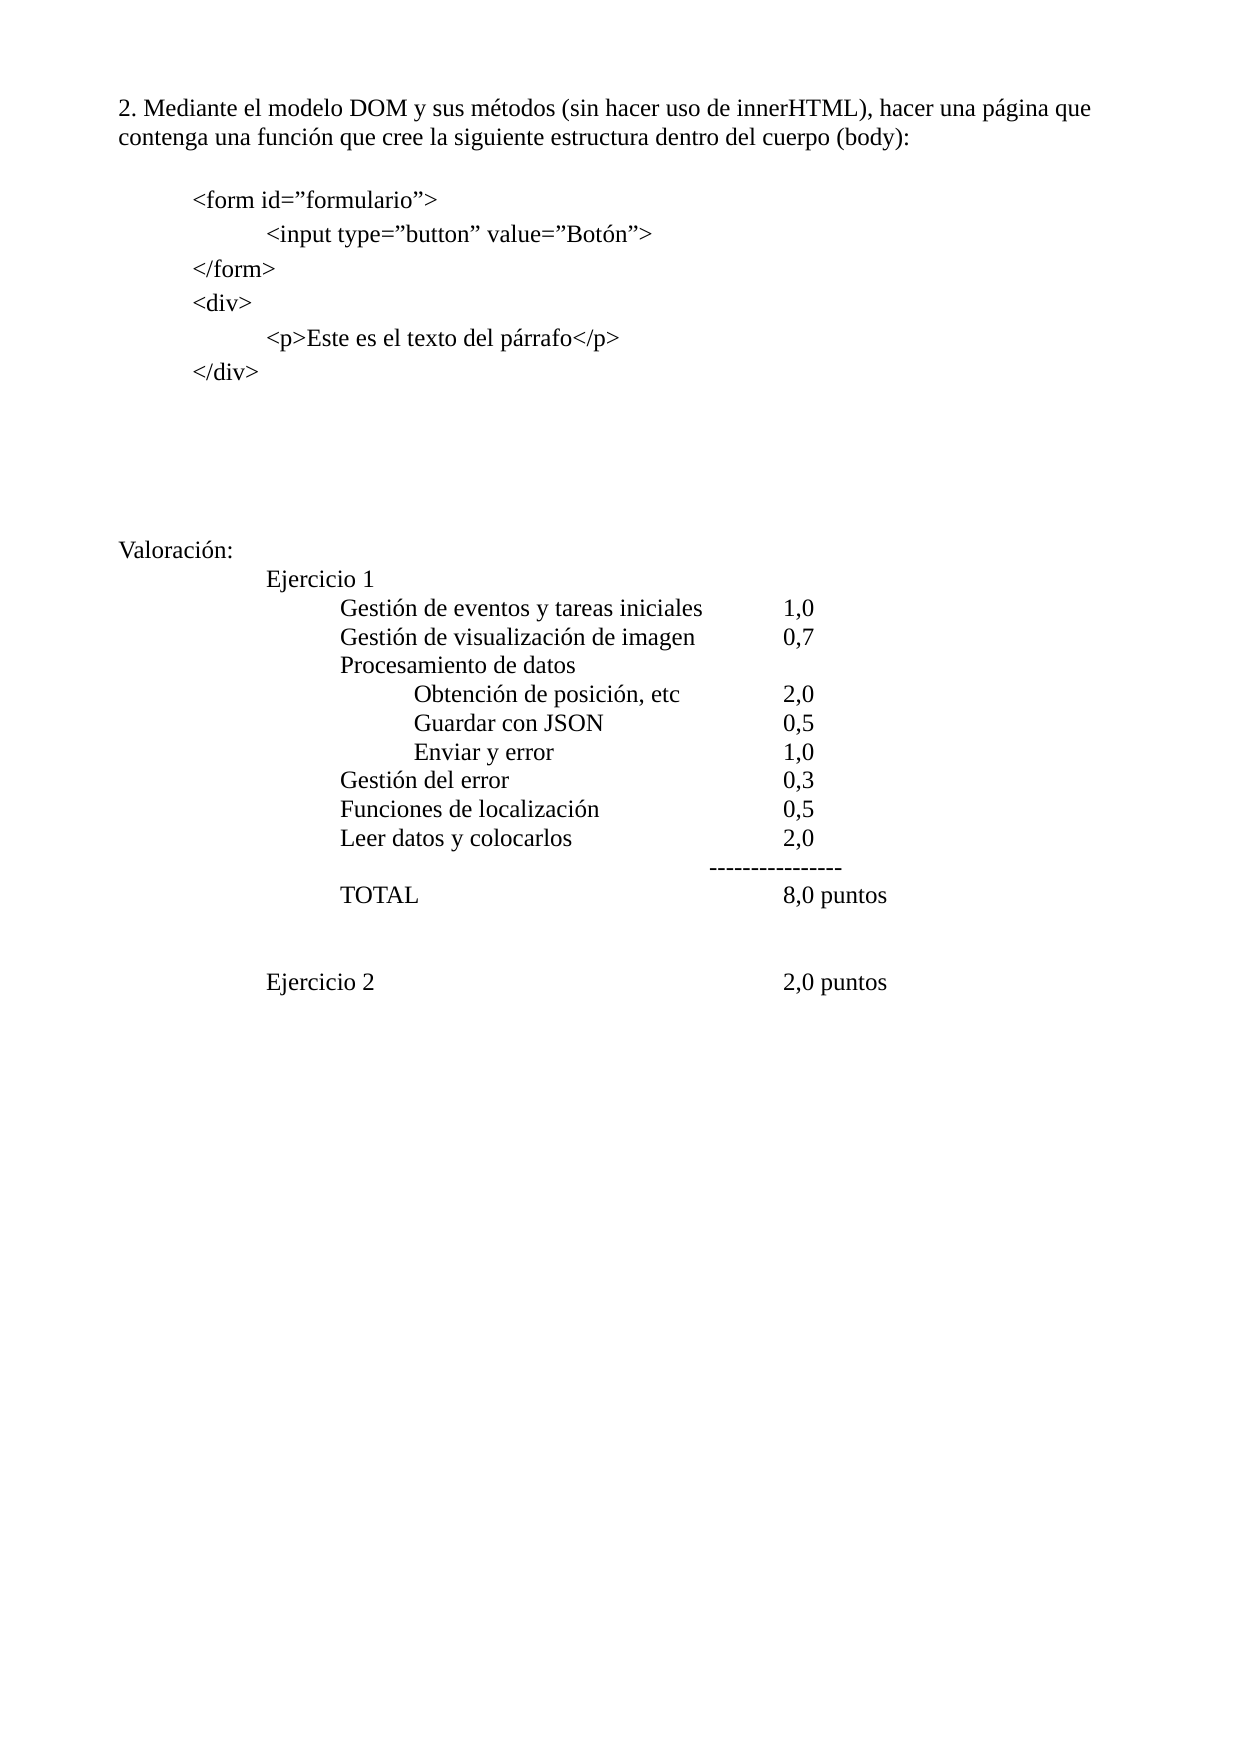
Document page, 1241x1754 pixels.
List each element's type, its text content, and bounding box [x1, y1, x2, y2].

text TOTAL 8,0 puntos [118, 880, 1122, 909]
text Procesamiento de datos [118, 650, 1122, 679]
text Ejercicio 2 2,0 puntos [118, 967, 1122, 995]
text Obtención de posición, etc 2,0 [118, 679, 1122, 708]
text </form> [118, 254, 1122, 282]
text Guardar con JSON 0,5 [118, 708, 1122, 737]
text <input type=”button” value=”Botón”> [118, 219, 1122, 248]
text Leer datos y colocarlos 2,0 [118, 823, 1122, 852]
text <form id=”formulario”> [118, 185, 1122, 213]
text Funciones de localización 0,5 [118, 794, 1122, 823]
text Gestión de eventos y tareas iniciales 1,0 [118, 593, 1122, 622]
text <p>Este es el texto del párrafo</p> [118, 323, 1122, 351]
text Valoración: [118, 535, 1122, 564]
text Gestión del error 0,3 [118, 765, 1122, 794]
text Gestión de visualización de imagen 0,7 [118, 622, 1122, 650]
text Enviar y error 1,0 [118, 737, 1122, 765]
text Ejercicio 1 [118, 564, 1122, 593]
text 2. Mediante el modelo DOM y sus métodos (sin hacer uso de innerHTML), hacer una página que contenga una función que cree la siguiente estructura dentro del cuerpo (body): [118, 93, 1122, 150]
text </div> [118, 357, 1122, 386]
text <div> [118, 288, 1122, 317]
text ---------------- [118, 852, 1122, 880]
